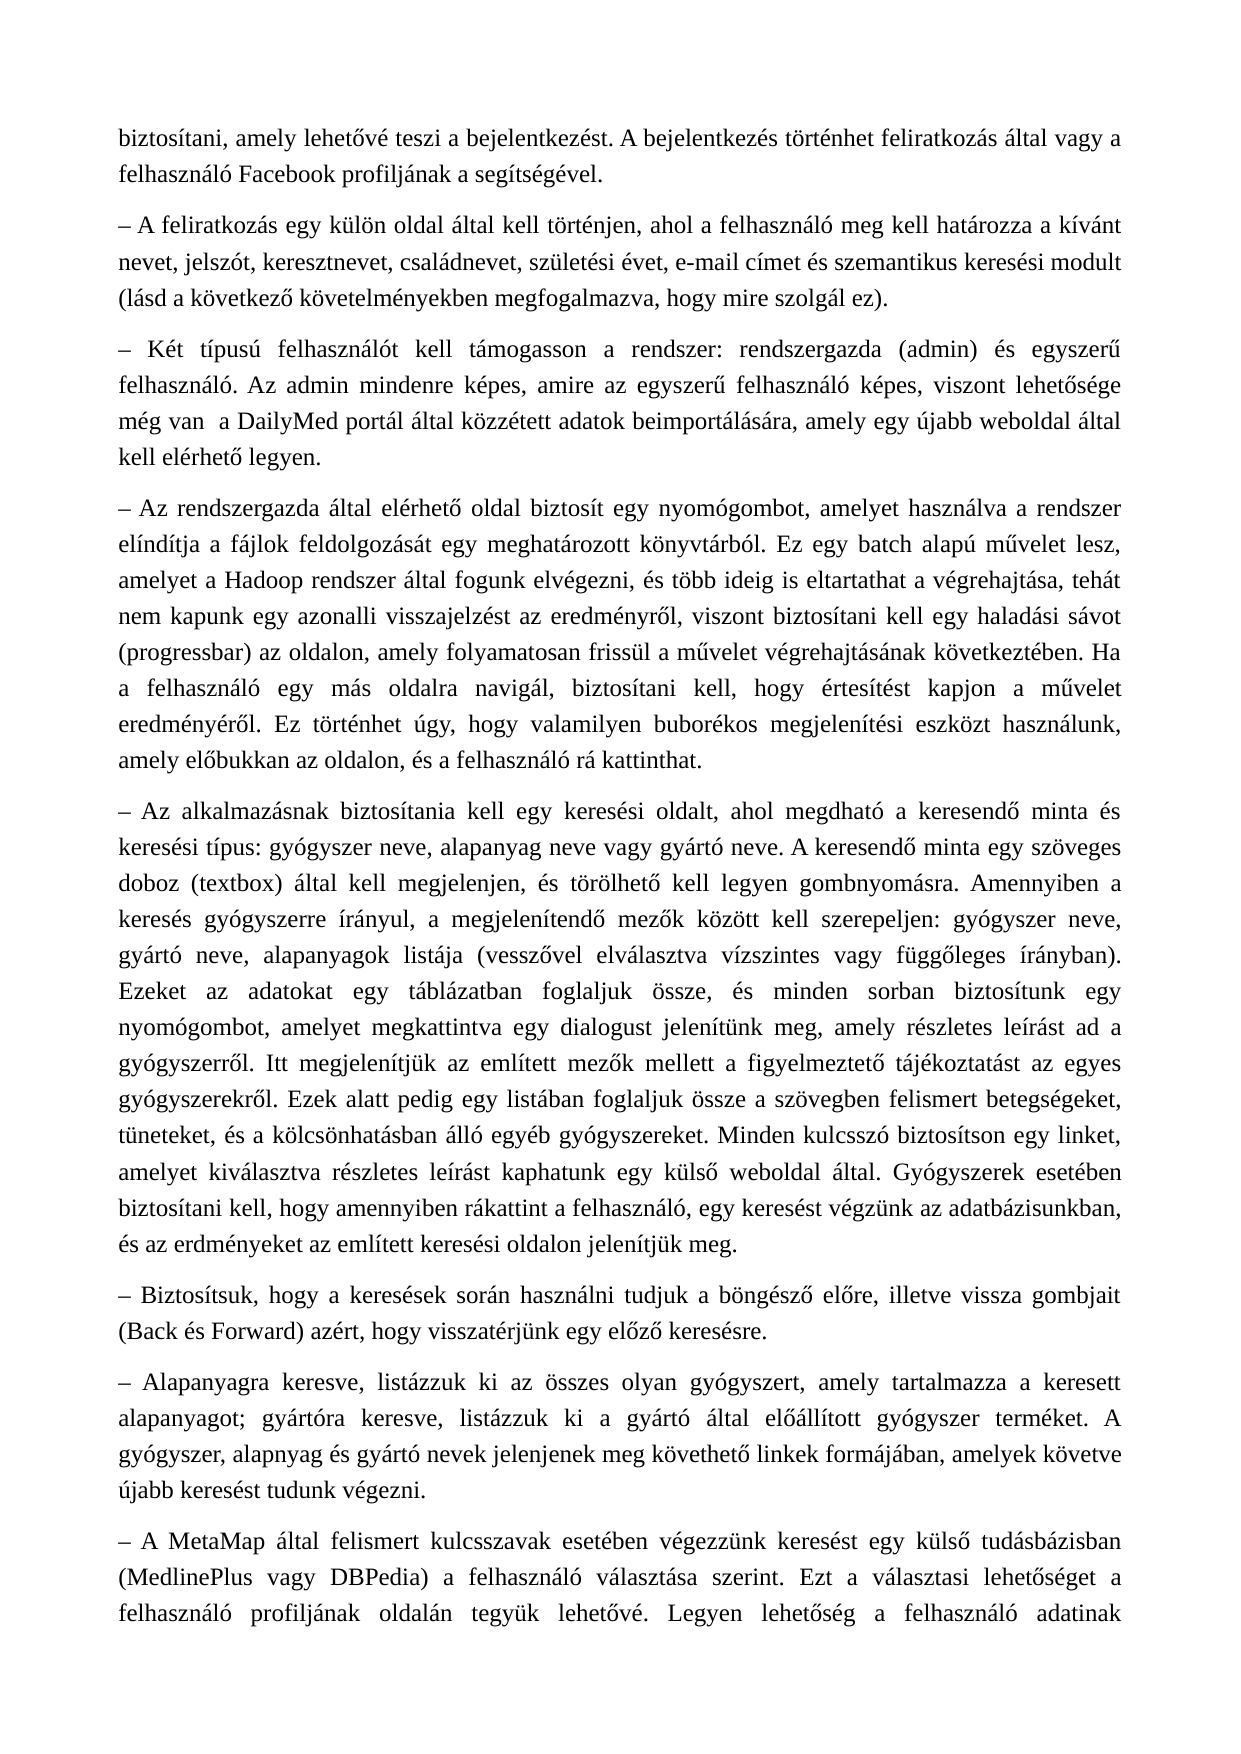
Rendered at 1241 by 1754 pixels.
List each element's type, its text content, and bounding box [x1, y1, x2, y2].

text – Az alkalmazásnak biztosítania kell egy keresési oldalt, ahol megdható a keresendő minta és keresési típus: gyógyszer neve, alapanyag neve vagy gyártó neve. A keresendő minta egy szöveges doboz (textbox) által kell megjelenjen, és törölhető kell legyen gombnyomásra. Amennyiben a keresés gyógyszerre írányul, a megjelenítendő mezők között kell szerepeljen: gyógyszer neve, gyártó neve, alapanyagok listája (vesszővel elválasztva vízszintes vagy függőleges írányban). Ezeket az adatokat egy táblázatban foglaljuk össze, és minden sorban biztosítunk egy nyomógombot, amelyet megkattintva egy dialogust jelenítünk meg, amely részletes leírást ad a gyógyszerről. Itt megjelenítjük az említett mezők mellett a figyelmeztető tájékoztatást az egyes gyógyszerekről. Ezek alatt pedig egy listában foglaljuk össze a szövegben felismert betegségeket, tüneteket, és a kölcsönhatásban álló egyéb gyógyszereket. Minden kulcsszó biztosítson egy linket, amelyet kiválasztva részletes leírást kaphatunk egy külső weboldal által. Gyógyszerek esetében biztosítani kell, hogy amennyiben rákattint a felhasználó, egy keresést végzünk az adatbázisunkban, és az erdményeket az említett keresési oldalon jelenítjük meg. [118, 791, 1122, 1259]
text – Az rendszergazda által elérhető oldal biztosít egy nyomógombot, amelyet használva a rendszer elíndítja a fájlok feldolgozását egy meghatározott könyvtárból. Ez egy batch alapú művelet lesz, amelyet a Hadoop rendszer által fogunk elvégezni, és több ideig is eltartathat a végrehajtása, tehát nem kapunk egy azonalli visszajelzést az eredményről, viszont biztosítani kell egy haladási sávot (progressbar) az oldalon, amely folyamatosan frissül a művelet végrehajtásának következtében. Ha a felhasználó egy más oldalra navigál, biztosítani kell, hogy értesítést kapjon a művelet eredményéről. Ez történhet úgy, hogy valamilyen buborékos megjelenítési eszközt használunk, amely előbukkan az oldalon, és a felhasználó rá kattinthat. [118, 487, 1122, 776]
text – Két típusú felhasználót kell támogasson a rendszer: rendszergazda (admin) és egyszerű felhasználó. Az admin mindenre képes, amire az egyszerű felhasználó képes, viszont lehetősége még van a DailyMed portál által közzétett adatok beimportálására, amely egy újabb weboldal által kell elérhető legyen. [118, 328, 1122, 472]
text – A feliratkozás egy külön oldal által kell történjen, ahol a felhasználó meg kell határozza a kívánt nevet, jelszót, keresztnevet, családnevet, születési évet, e-mail címet és szemantikus keresési modult (lásd a következő követelményekben megfogalmazva, hogy mire szolgál ez). [118, 205, 1122, 313]
text – Biztosítsuk, hogy a keresések során használni tudjuk a böngésző előre, illetve vissza gombjait (Back és Forward) azért, hogy visszatérjünk egy előző keresésre. [118, 1274, 1122, 1346]
text – A MetaMap által felismert kulcsszavak esetében végezzünk keresést egy külső tudásbázisban (MedlinePlus vagy DBPedia) a felhasználó választása szerint. Ezt a választasi lehetőséget a felhasználó profiljának oldalán tegyük lehetővé. Legyen lehetőség a felhasználó adatinak [118, 1521, 1122, 1629]
text – Alapanyagra keresve, listázzuk ki az összes olyan gyógyszert, amely tartalmazza a keresett alapanyagot; gyártóra keresve, listázzuk ki a gyártó által előállított gyógyszer terméket. A gyógyszer, alapnyag és gyártó nevek jelenjenek meg követhető linkek formájában, amelyek követve újabb keresést tudunk végezni. [118, 1361, 1122, 1506]
text biztosítani, amely lehetővé teszi a bejelentkezést. A bejelentkezés történhet feliratkozás által vagy a felhasználó Facebook profiljának a segítségével. [118, 118, 1122, 190]
